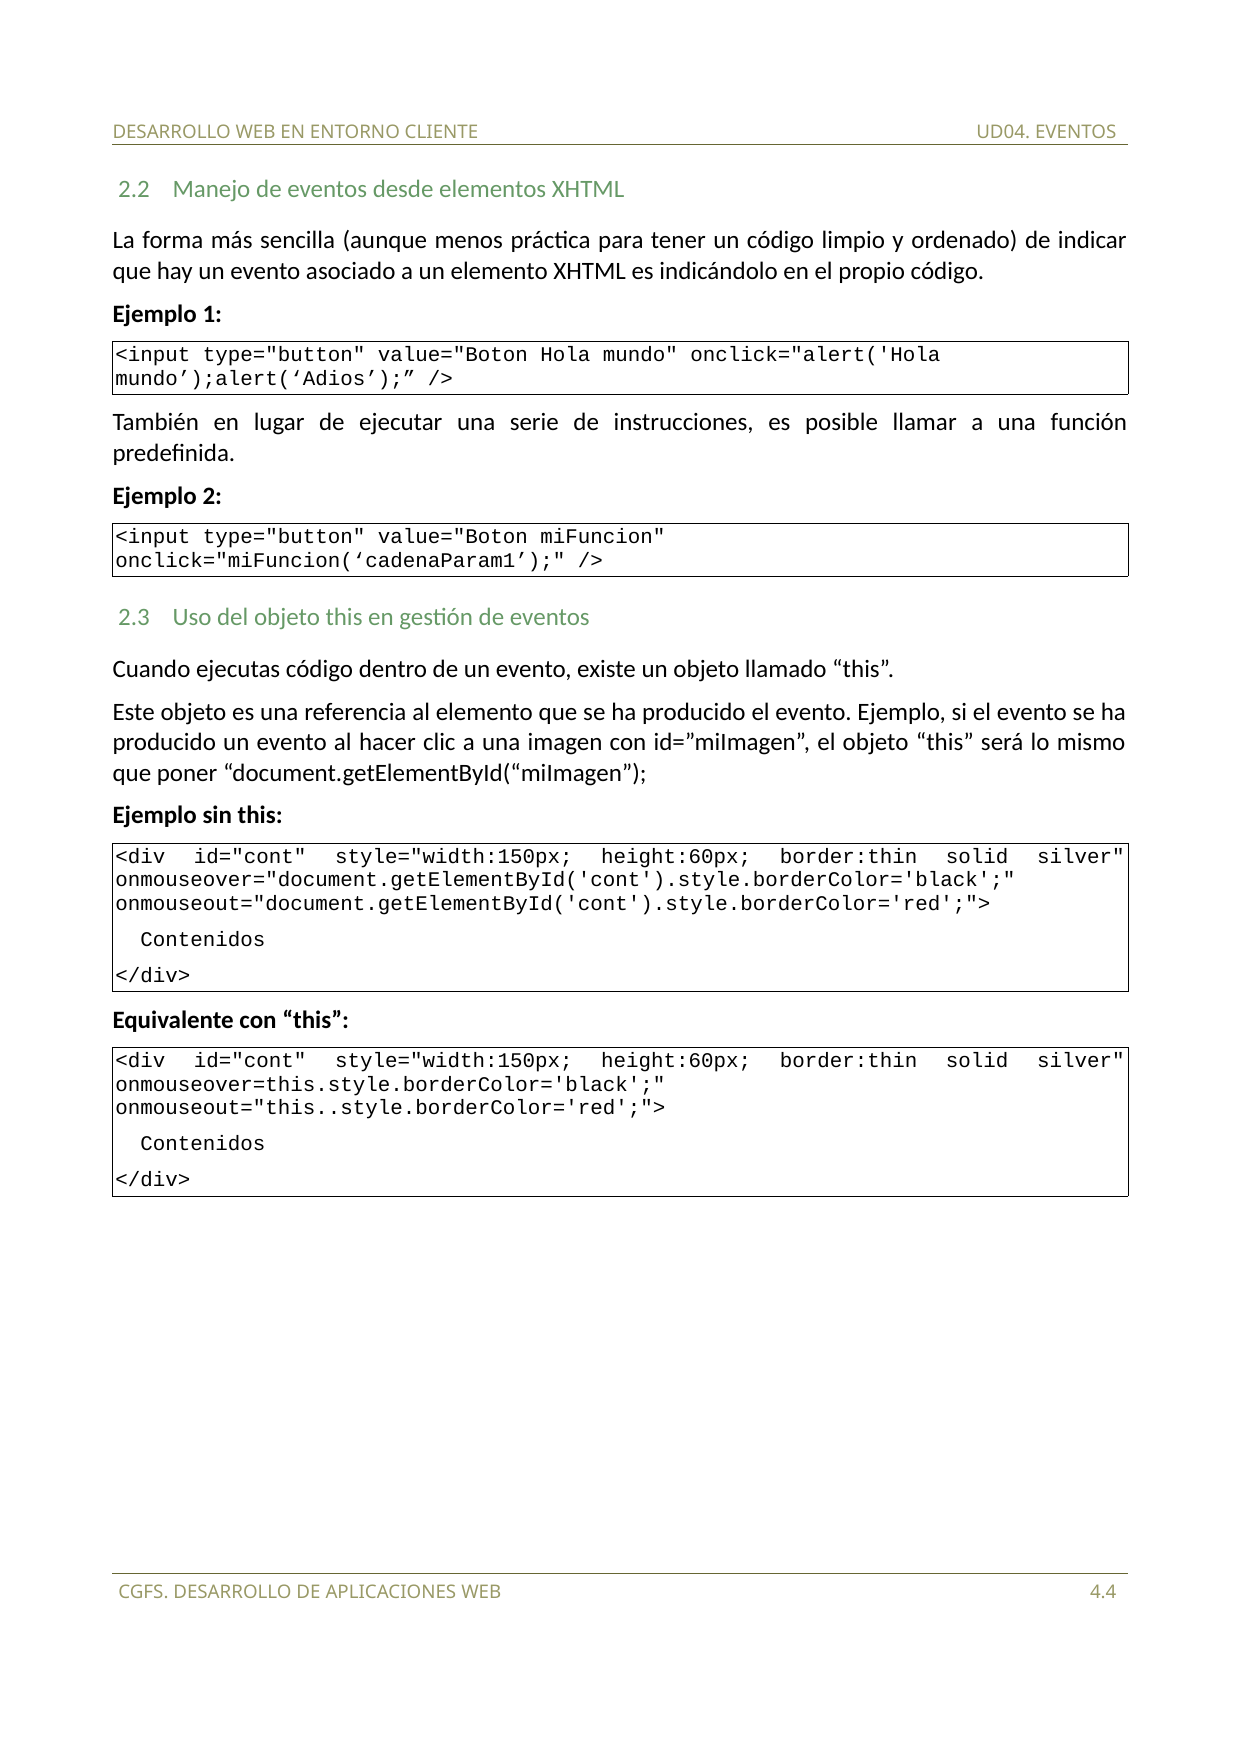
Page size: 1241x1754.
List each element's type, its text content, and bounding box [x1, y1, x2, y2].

text <div id="cont" style="width:150px; height:60px; border:thin solid silver" onmouseover=this.style.borderColor='black';" onmouseout="this..style.borderColor='red';"> [113, 1048, 1128, 1121]
text Contenidos [113, 926, 1128, 953]
text Equivalente con “this”: [112, 1004, 1128, 1034]
text Ejemplo 1: [112, 298, 1128, 328]
text <div id="cont" style="width:150px; height:60px; border:thin solid silver" onmouseover="document.getElementById('cont').style.borderColor='black';" onmouseout="document.getElementById('cont').style.borderColor='red';"> [113, 844, 1128, 917]
text Cuando ejecutas código dentro de un evento, existe un objeto llamado “this”. [112, 653, 1128, 683]
text <input type="button" value="Boton miFuncion" onclick="miFuncion(‘cadenaParam1’);" /> [113, 524, 1128, 576]
text <input type="button" value="Boton Hola mundo" onclick="alert('Hola mundo’);alert(‘Adios’);” /> [113, 342, 1128, 394]
text También en lugar de ejecutar una serie de instrucciones, es posible llamar a una función predefinida. [112, 407, 1128, 468]
text Contenidos [113, 1130, 1128, 1157]
text Ejemplo sin this: [112, 800, 1128, 830]
subtitle Uso del objeto this en gestión de eventos [112, 602, 1128, 632]
text </div> [113, 1166, 1128, 1196]
text </div> [113, 962, 1128, 991]
subtitle Manejo de eventos desde elementos XHTML [112, 173, 1128, 204]
text La forma más sencilla (aunque menos práctica para tener un código limpio y ordenado) de indicar que hay un evento asociado a un elemento XHTML es indicándolo en el propio código. [112, 224, 1128, 286]
text Ejemplo 2: [112, 480, 1128, 511]
text Este objeto es una referencia al elemento que se ha producido el evento. Ejemplo, si el evento se ha producido un evento al hacer clic a una imagen con id=”miImagen”, el objeto “this” será lo mismo que poner “document.getElementById(“miImagen”); [112, 696, 1128, 787]
